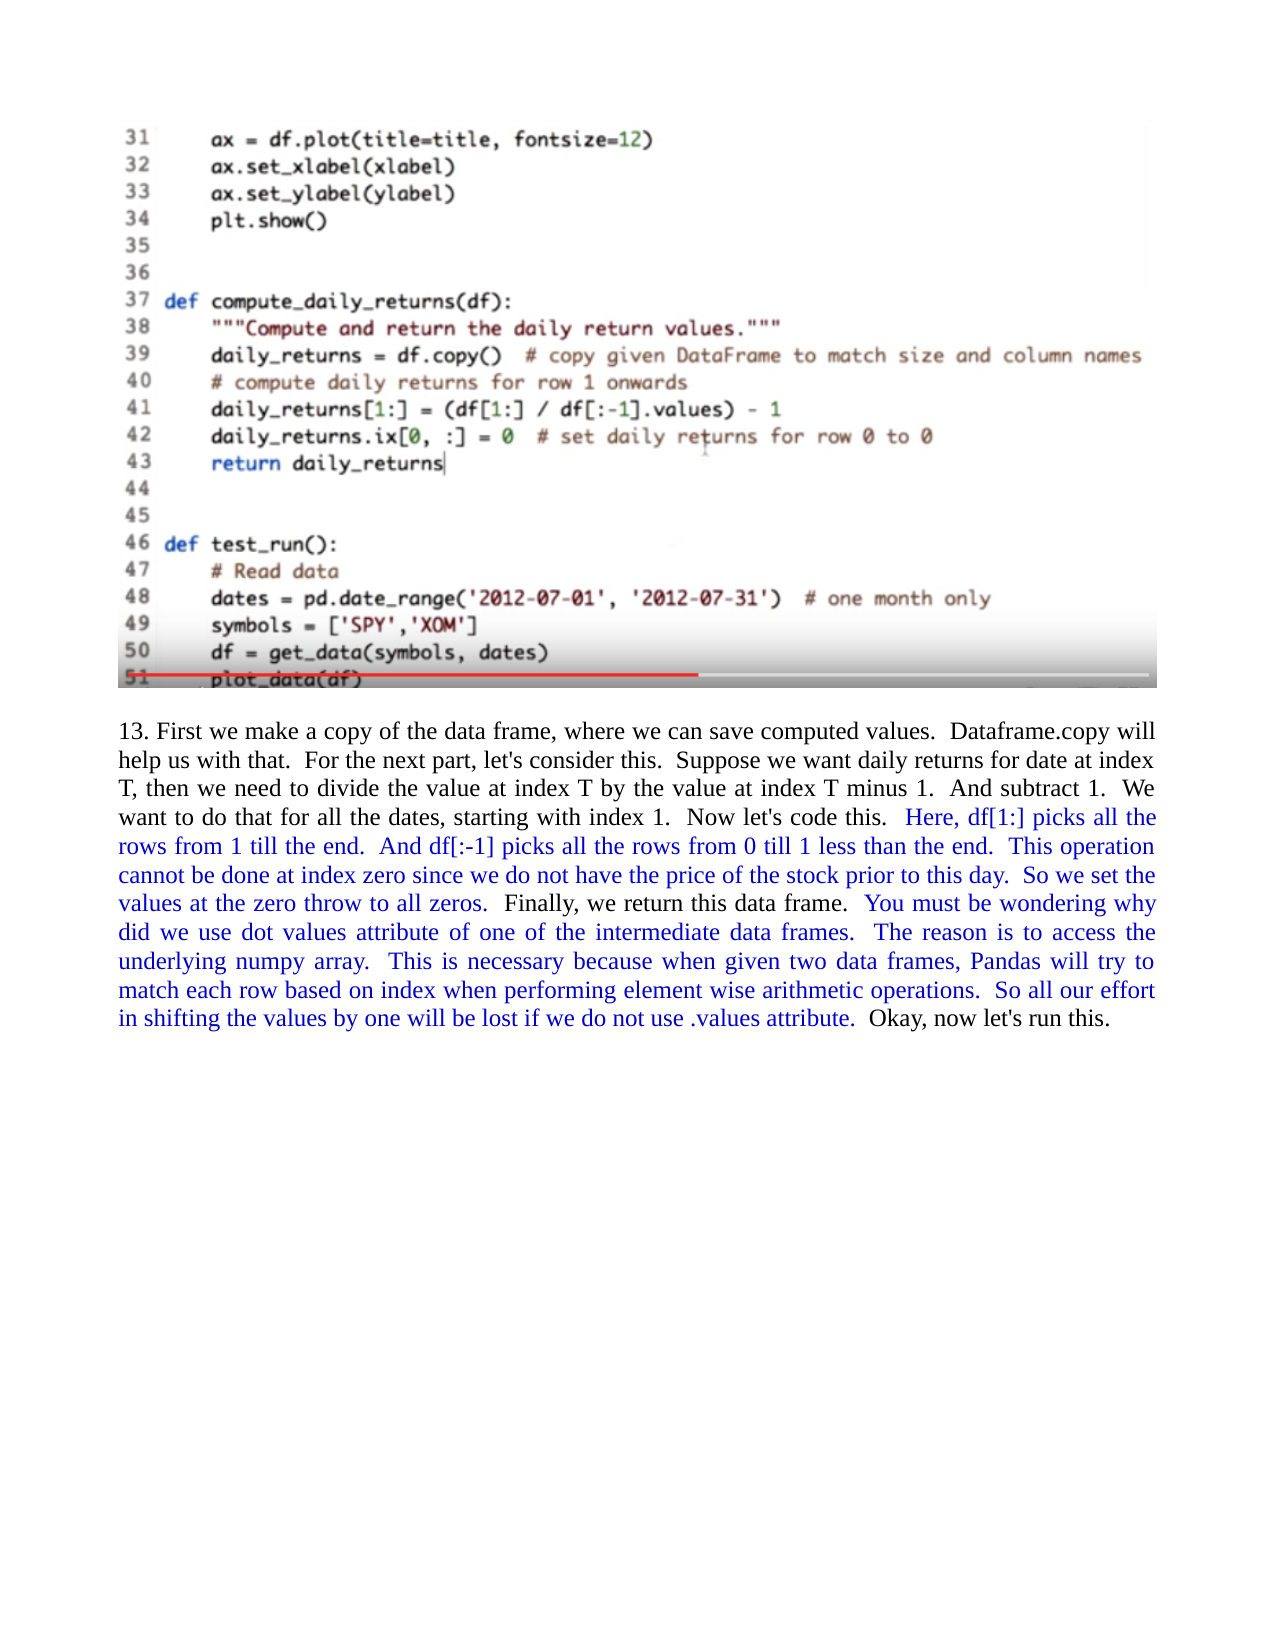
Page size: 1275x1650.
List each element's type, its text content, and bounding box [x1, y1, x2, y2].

picture [118, 118, 1157, 688]
text 13. First we make a copy of the data frame, where we can save computed values. Dataframe.copy will help us with that. For the next part, let's consider this. Suppose we want daily returns for date at index T, then we need to divide the value at index T by the value at index T minus 1. And subtract 1. We want to do that for all the dates, starting with index 1. Now let's code this. Here, df[1:] picks all the rows from 1 till the end. And df[:-1] picks all the rows from 0 till 1 less than the end. This operation cannot be done at index zero since we do not have the price of the stock prior to this day. So we set the values at the zero throw to all zeros. Finally, we return this data frame. You must be wondering why did we use dot values attribute of one of the intermediate data frames. The reason is to access the underlying numpy array. This is necessary because when given two data frames, Pandas will try to match each row based on index when performing element wise arithmetic operations. So all our effort in shifting the values by one will be lost if we do not use .values attribute. Okay, now let's run this. [118, 716, 1157, 1032]
